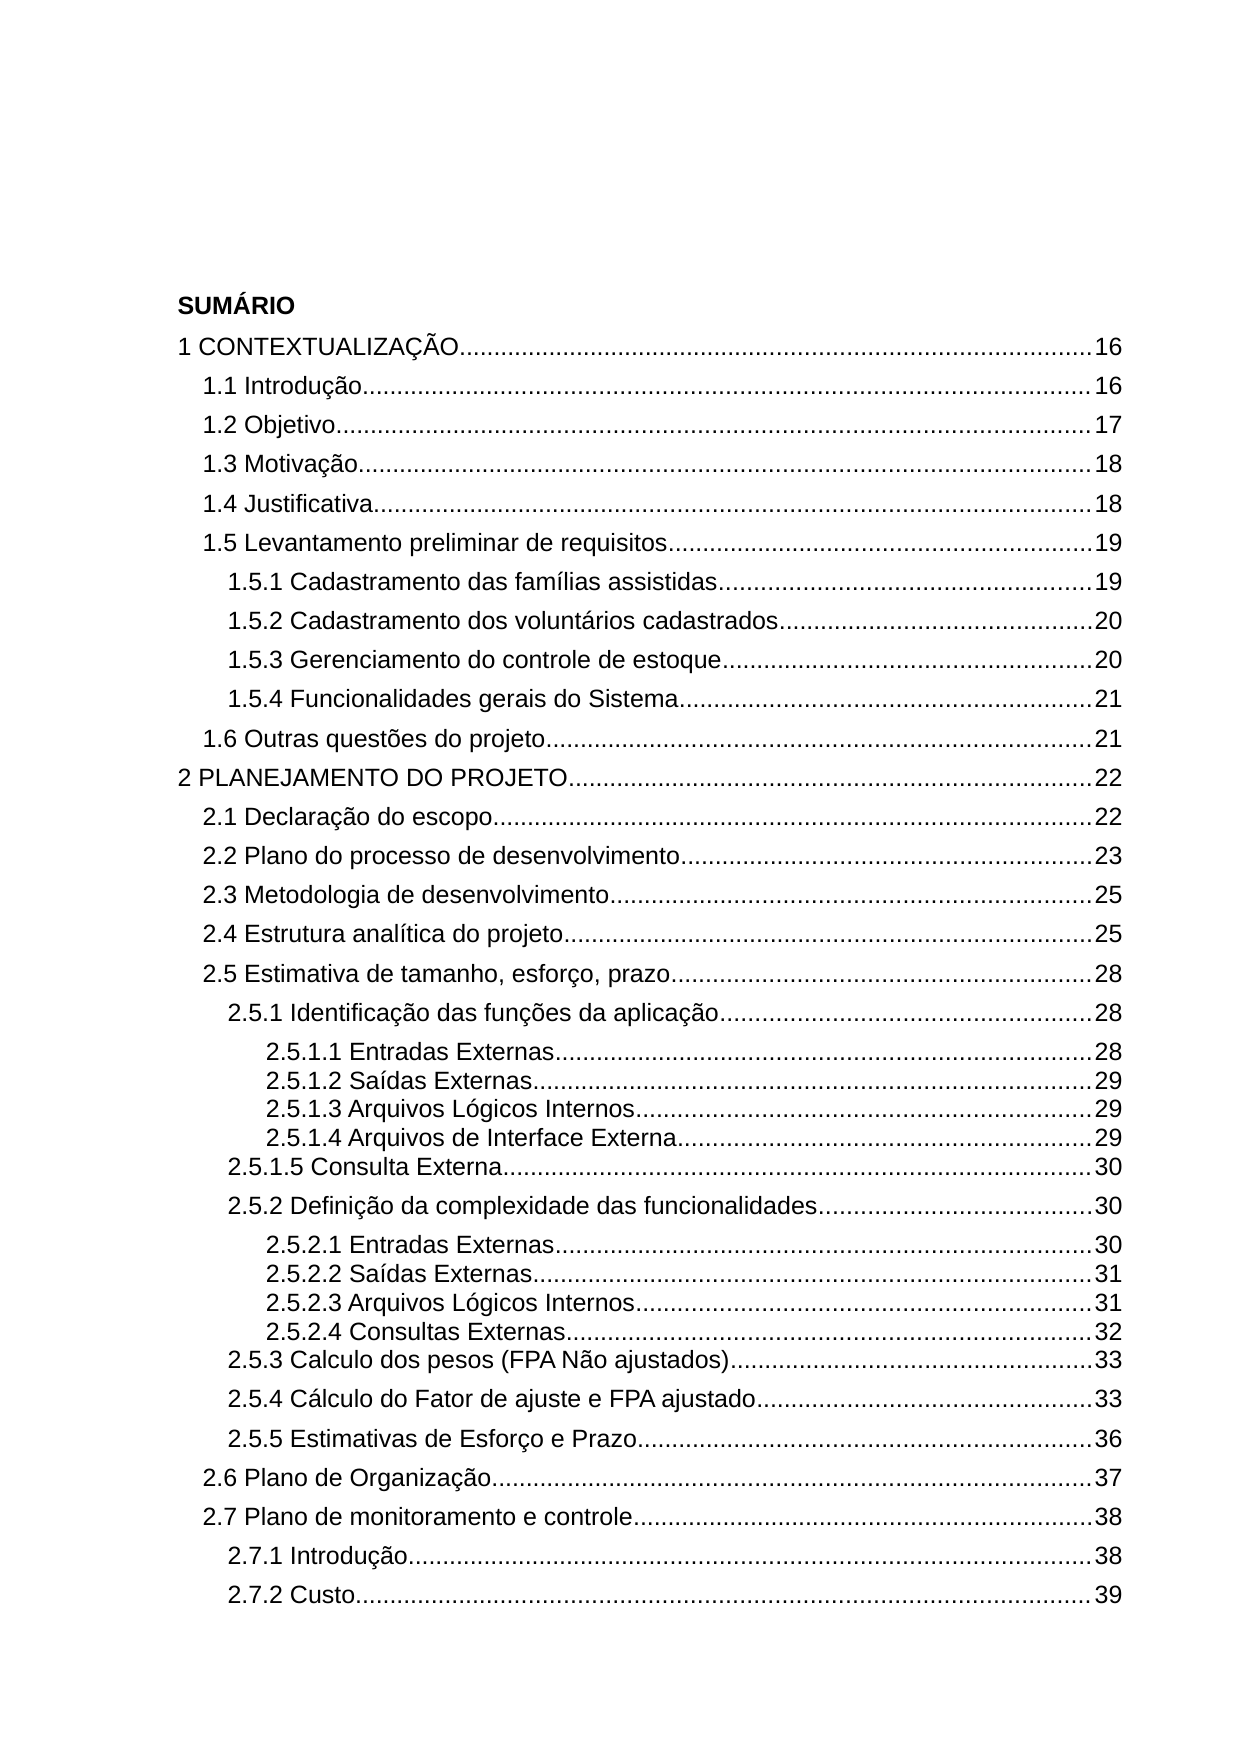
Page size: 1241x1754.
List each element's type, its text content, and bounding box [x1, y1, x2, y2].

subtitle SUMÁRIO [177, 291, 1122, 319]
text 2.1 Declaração do escopo 22 [202, 802, 1122, 831]
text 2.5.1 Identificação das funções da aplicação 28 [227, 998, 1122, 1027]
text 2.5.2.3 Arquivos Lógicos Internos 31 [266, 1288, 1122, 1317]
text 2.5.2.1 Entradas Externas 30 [266, 1230, 1122, 1259]
text 1 CONTEXTUALIZAÇÃO 16 [177, 332, 1122, 361]
text 2.3 Metodologia de desenvolvimento 25 [202, 880, 1122, 909]
text 2.5.2 Definição da complexidade das funcionalidades 30 [227, 1191, 1122, 1220]
text 2.5.4 Cálculo do Fator de ajuste e FPA ajustado 33 [227, 1384, 1122, 1413]
text 2.5.2.2 Saídas Externas 31 [266, 1259, 1122, 1288]
text 2.5.1.4 Arquivos de Interface Externa 29 [266, 1123, 1122, 1152]
text 2.5.2.4 Consultas Externas 32 [266, 1317, 1122, 1345]
text 2.5 Estimativa de tamanho, esforço, prazo 28 [202, 959, 1122, 987]
text 2.5.1.2 Saídas Externas 29 [266, 1066, 1122, 1094]
text 2.5.1.1 Entradas Externas 28 [266, 1037, 1122, 1066]
text 2 PLANEJAMENTO DO PROJETO 22 [177, 763, 1122, 792]
text 2.7 Plano de monitoramento e controle 38 [202, 1502, 1122, 1531]
text 2.5.1.5 Consulta Externa 30 [227, 1152, 1122, 1181]
text 1.5.1 Cadastramento das famílias assistidas 19 [227, 567, 1122, 596]
text 2.6 Plano de Organização 37 [202, 1463, 1122, 1492]
text 2.7.2 Custo 39 [227, 1580, 1122, 1609]
text 2.7.1 Introdução 38 [227, 1541, 1122, 1570]
text 1.3 Motivação 18 [202, 449, 1122, 478]
text 1.6 Outras questões do projeto 21 [202, 724, 1122, 752]
text 1.5.3 Gerenciamento do controle de estoque 20 [227, 645, 1122, 674]
text 1.5.4 Funcionalidades gerais do Sistema 21 [227, 684, 1122, 713]
text 1.1 Introdução 16 [202, 371, 1122, 400]
text 2.5.1.3 Arquivos Lógicos Internos 29 [266, 1094, 1122, 1123]
text 2.5.3 Calculo dos pesos (FPA Não ajustados) 33 [227, 1345, 1122, 1374]
text 2.5.5 Estimativas de Esforço e Prazo 36 [227, 1424, 1122, 1452]
text 1.2 Objetivo 17 [202, 410, 1122, 439]
text 2.2 Plano do processo de desenvolvimento 23 [202, 841, 1122, 870]
text 1.5 Levantamento preliminar de requisitos 19 [202, 528, 1122, 557]
text 2.4 Estrutura analítica do projeto 25 [202, 919, 1122, 948]
text 1.4 Justificativa 18 [202, 489, 1122, 517]
text 1.5.2 Cadastramento dos voluntários cadastrados 20 [227, 606, 1122, 635]
